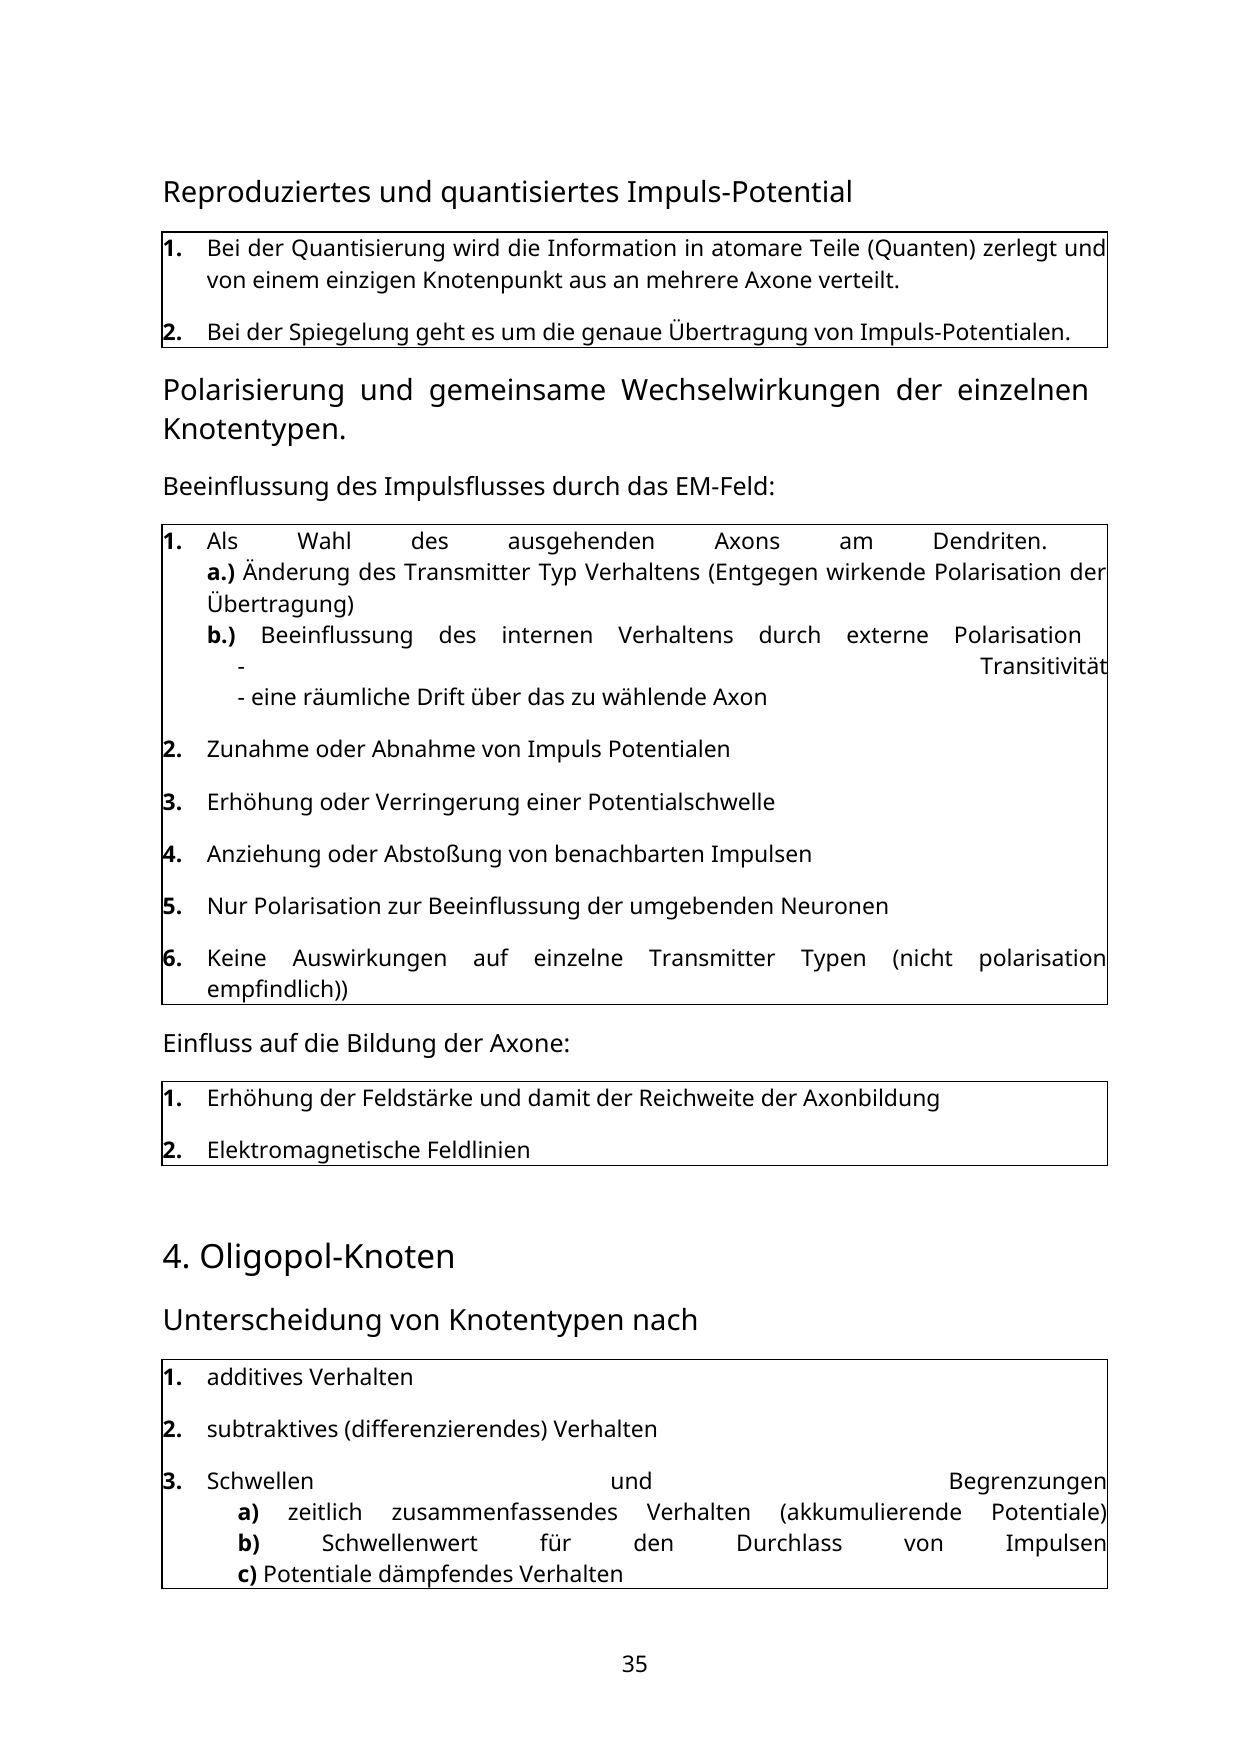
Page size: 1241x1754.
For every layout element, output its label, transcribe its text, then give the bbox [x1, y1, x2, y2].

list additives Verhalten [163, 1360, 1107, 1392]
subtitle Beeinflussung des Impulsflusses durch das EM-Feld: [162, 469, 1107, 503]
subtitle Polarisierung und gemeinsame Wechselwirkungen der einzelnen Knotentypen. [162, 369, 1090, 448]
subtitle Reproduziertes und quantisiertes Impuls-Potential [162, 171, 1090, 211]
subtitle 4. Oligopol-Knoten [162, 1187, 1090, 1278]
list Keine Auswirkungen auf einzelne Transmitter Typen (nicht polarisation empfindlich)) [163, 941, 1107, 1004]
list Zunahme oder Abnahme von Impuls Potentialen [163, 732, 1107, 764]
list Erhöhung oder Verringerung einer Potentialschwelle [163, 784, 1107, 817]
list Elektromagnetische Feldlinien [163, 1133, 1107, 1165]
list Als Wahl des ausgehenden Axons am Dendriten. a.) Änderung des Transmitter Typ Verhaltens (Entgegen wirkende Polarisation der Übertragung) b.) Beeinflussung des internen Verhaltens durch externe Polarisation - Transitivität - eine räumliche Drift über das zu wählende Axon [163, 525, 1107, 712]
list Bei der Quantisierung wird die Information in atomare Teile (Quanten) zerlegt und von einem einzigen Knotenpunkt aus an mehrere Axone verteilt. [163, 233, 1107, 295]
subtitle Einfluss auf die Bildung der Axone: [162, 1026, 1107, 1060]
list Schwellen und Begrenzungen a) zeitlich zusammenfassendes Verhalten (akkumulierende Potentiale) b) Schwellenwert für den Durchlass von Impulsen c) Potentiale dämpfendes Verhalten [163, 1463, 1107, 1588]
list Bei der Spiegelung geht es um die genaue Übertragung von Impuls-Potentialen. [163, 315, 1107, 347]
list subtraktives (differenzierendes) Verhalten [163, 1411, 1107, 1444]
list Nur Polarisation zur Beeinflussung der umgebenden Neuronen [163, 888, 1107, 921]
subtitle Unterscheidung von Knotentypen nach [162, 1299, 1090, 1338]
list Anziehung oder Abstoßung von benachbarten Impulsen [163, 836, 1107, 869]
list Erhöhung der Feldstärke und damit der Reichweite der Axonbildung [163, 1082, 1107, 1113]
